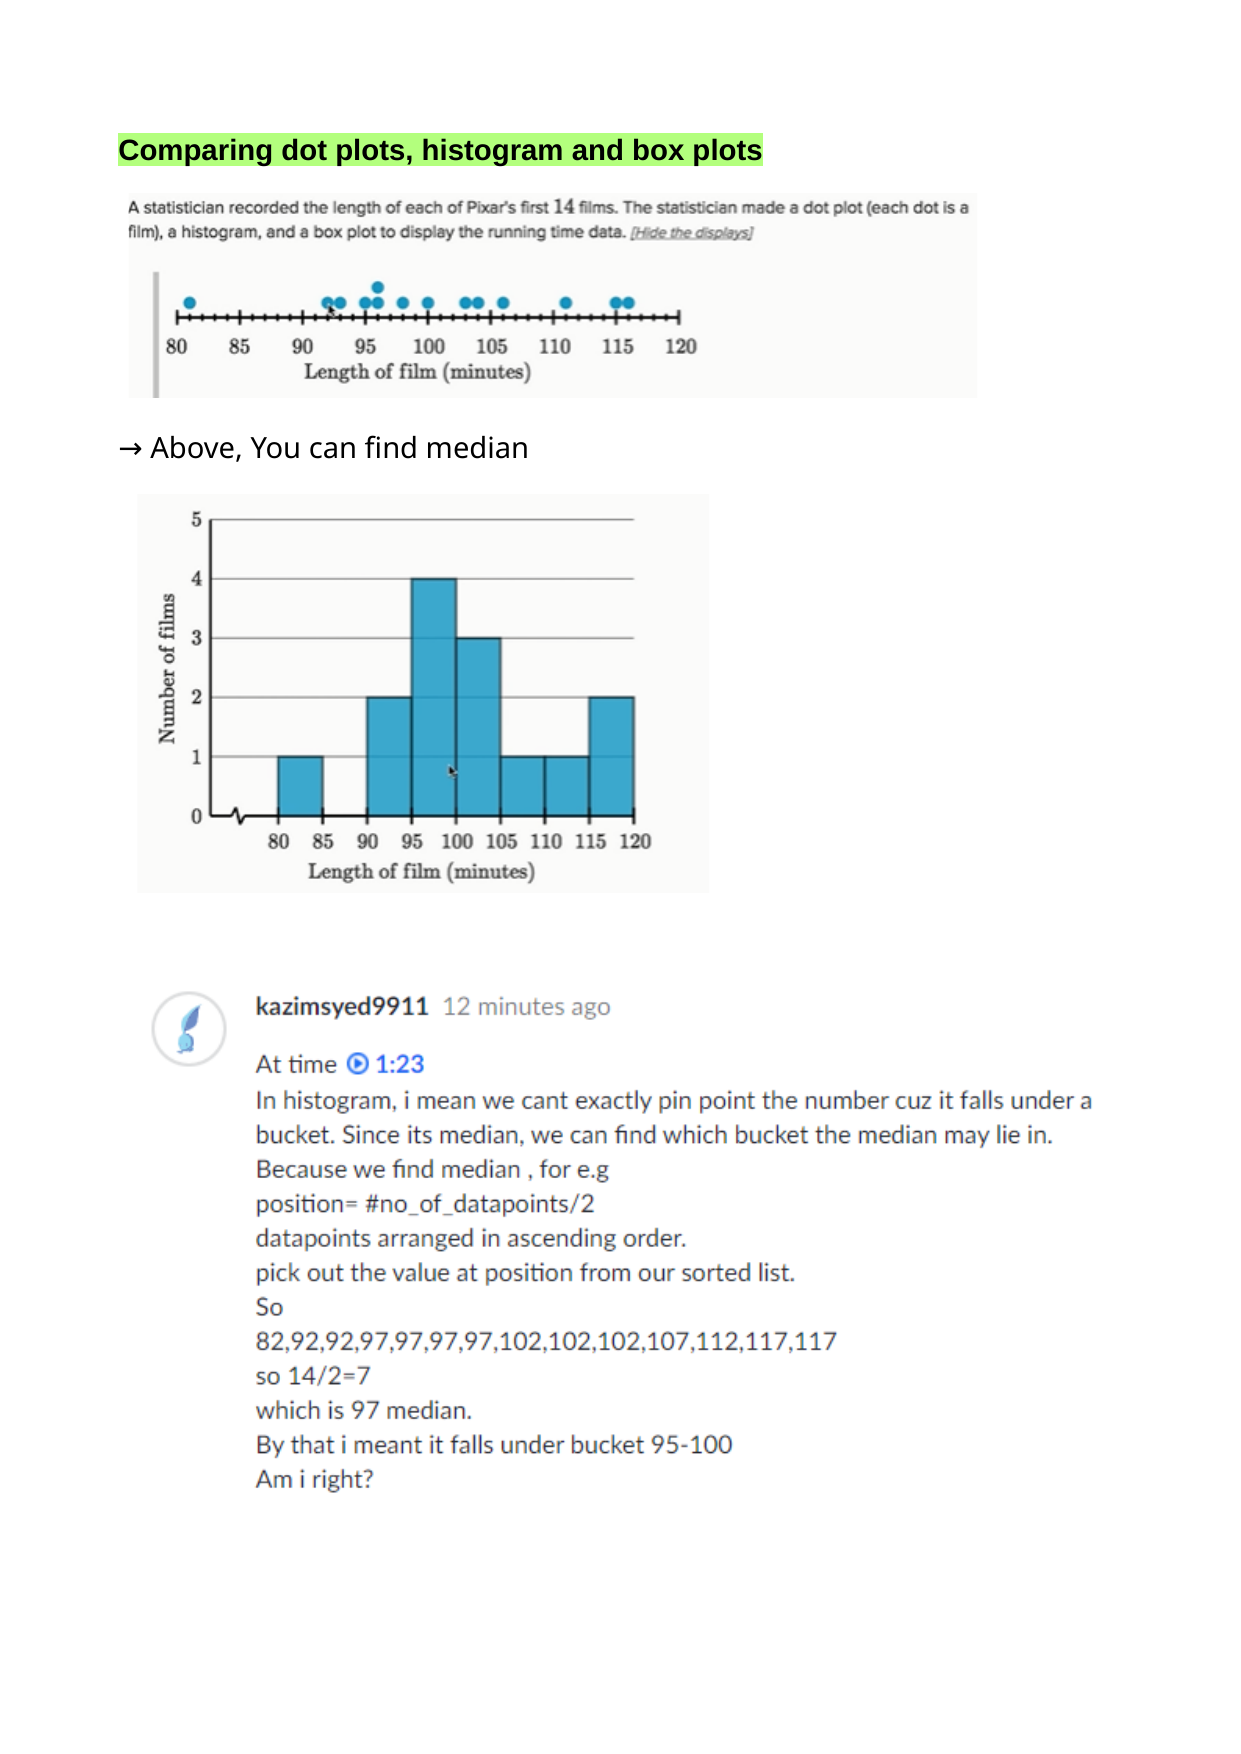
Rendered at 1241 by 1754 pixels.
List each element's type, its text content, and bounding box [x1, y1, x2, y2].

picture [144, 987, 1096, 1499]
subtitle Comparing dot plots, histogram and box plots [763, 133, 1122, 166]
text → Above, You can find median [118, 428, 1122, 467]
picture [137, 494, 710, 893]
picture [128, 193, 978, 398]
